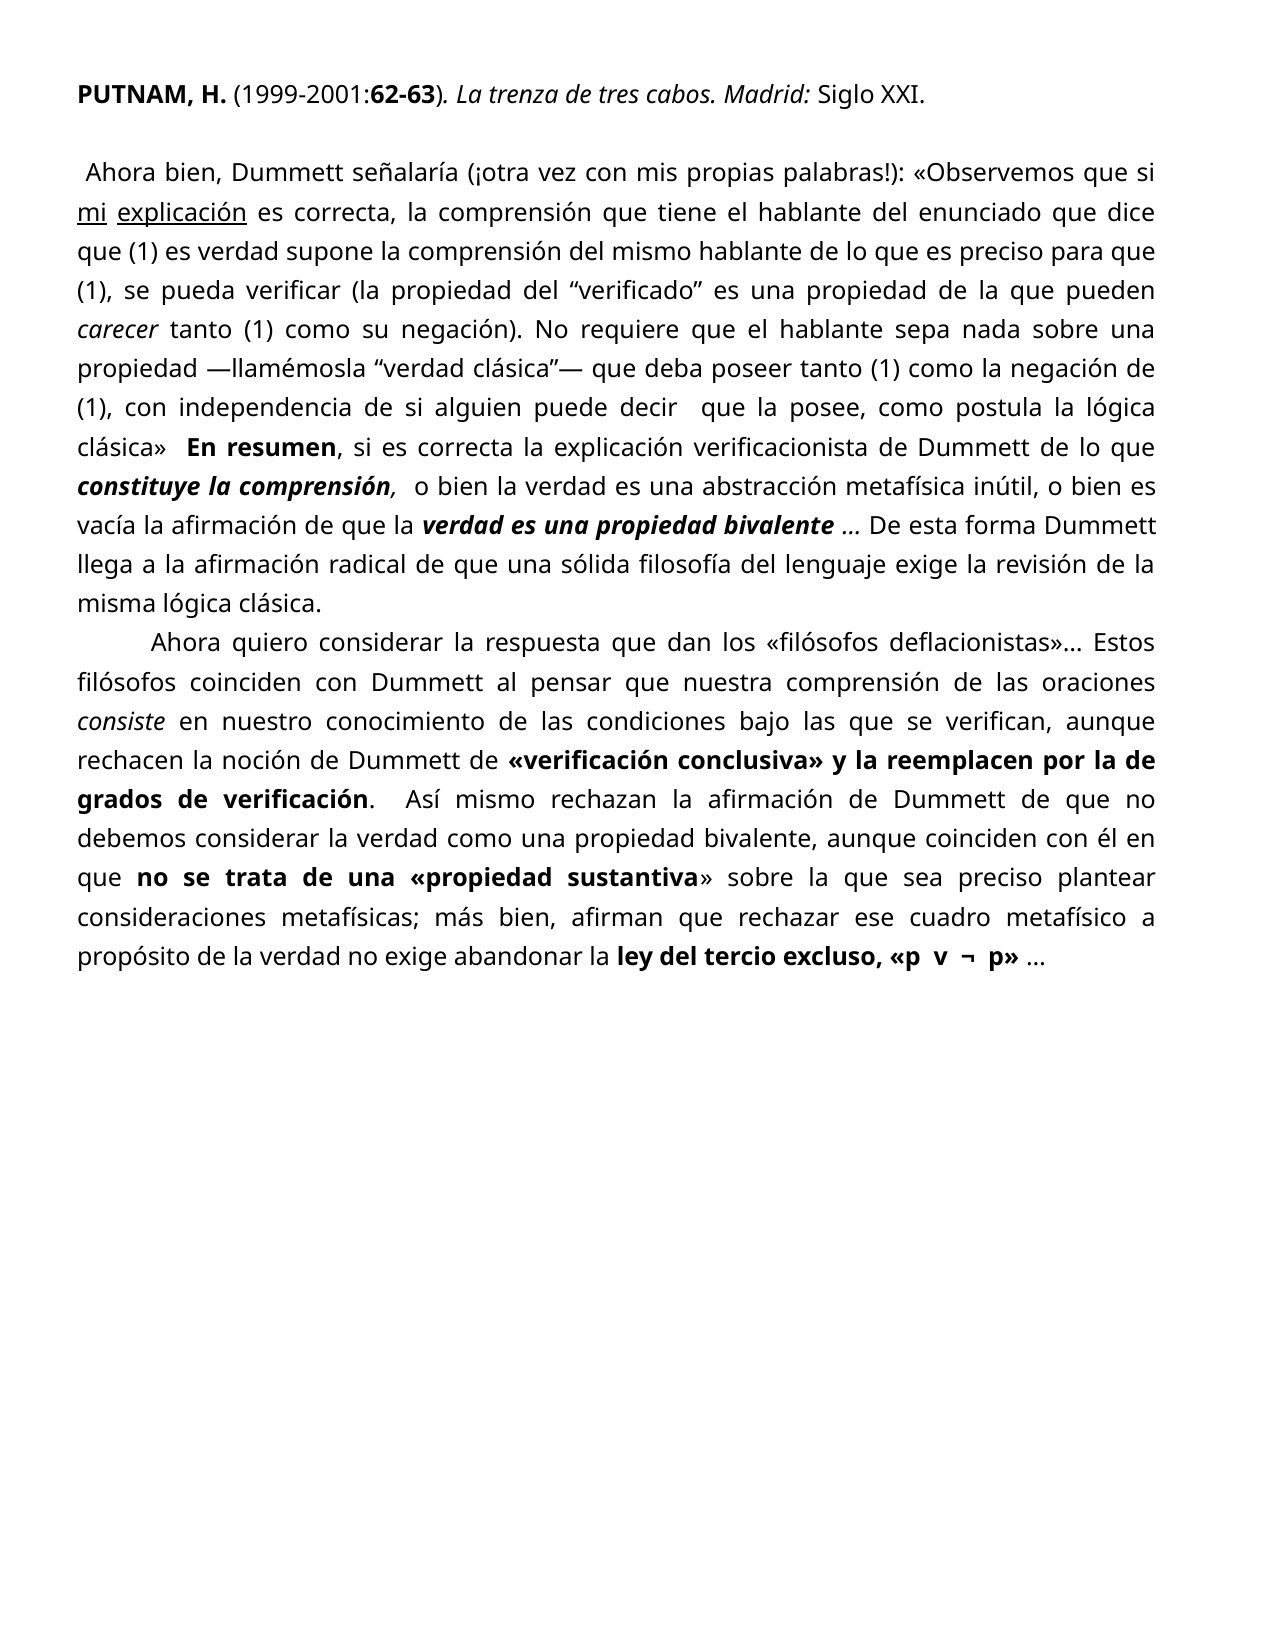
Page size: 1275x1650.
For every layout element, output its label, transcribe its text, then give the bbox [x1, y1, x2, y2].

text Ahora quiero considerar la respuesta que dan los «filósofos deflacionistas»… Estos filósofos coinciden con Dummett al pensar que nuestra comprensión de las oraciones consiste en nuestro conocimiento de las condiciones bajo las que se verifican, aunque rechacen la noción de Dummett de «verificación conclusiva» y la reemplacen por la de grados de verificación. Así mismo rechazan la afirmación de Dummett de que no debemos considerar la verdad como una propiedad bivalente, aunque coinciden con él en que no se trata de una «propiedad sustantiva» sobre la que sea preciso plantear consideraciones metafísicas; más bien, afirman que rechazar ese cuadro metafísico a propósito de la verdad no exige abandonar la ley del tercio excluso, «p v ¬ p» … [77, 625, 1157, 972]
text Ahora bien, Dummett señalaría (¡otra vez con mis propias palabras!): «Observemos que si mi explicación es correcta, la comprensión que tiene el hablante del enunciado que dice que (1) es verdad supone la comprensión del mismo hablante de lo que es preciso para que (1), se pueda verificar (la propiedad del “verificado” es una propiedad de la que pueden carecer tanto (1) como su negación). No requiere que el hablante sepa nada sobre una propiedad ―llamémosla “verdad clásica”― que deba poseer tanto (1) como la negación de (1), con independencia de si alguien puede decir que la posee, como postula la lógica clásica» En resumen, si es correcta la explicación verificacionista de Dummett de lo que constituye la comprensión, o bien la verdad es una abstracción metafísica inútil, o bien es vacía la afirmación de que la verdad es una propiedad bivalente … De esta forma Dummett llega a la afirmación radical de que una sólida filosofía del lenguaje exige la revisión de la misma lógica clásica. [77, 155, 1157, 620]
text PUTNAM, H. (1999-2001:62-63). La trenza de tres cabos. Madrid: Siglo XXI. [77, 77, 1157, 111]
